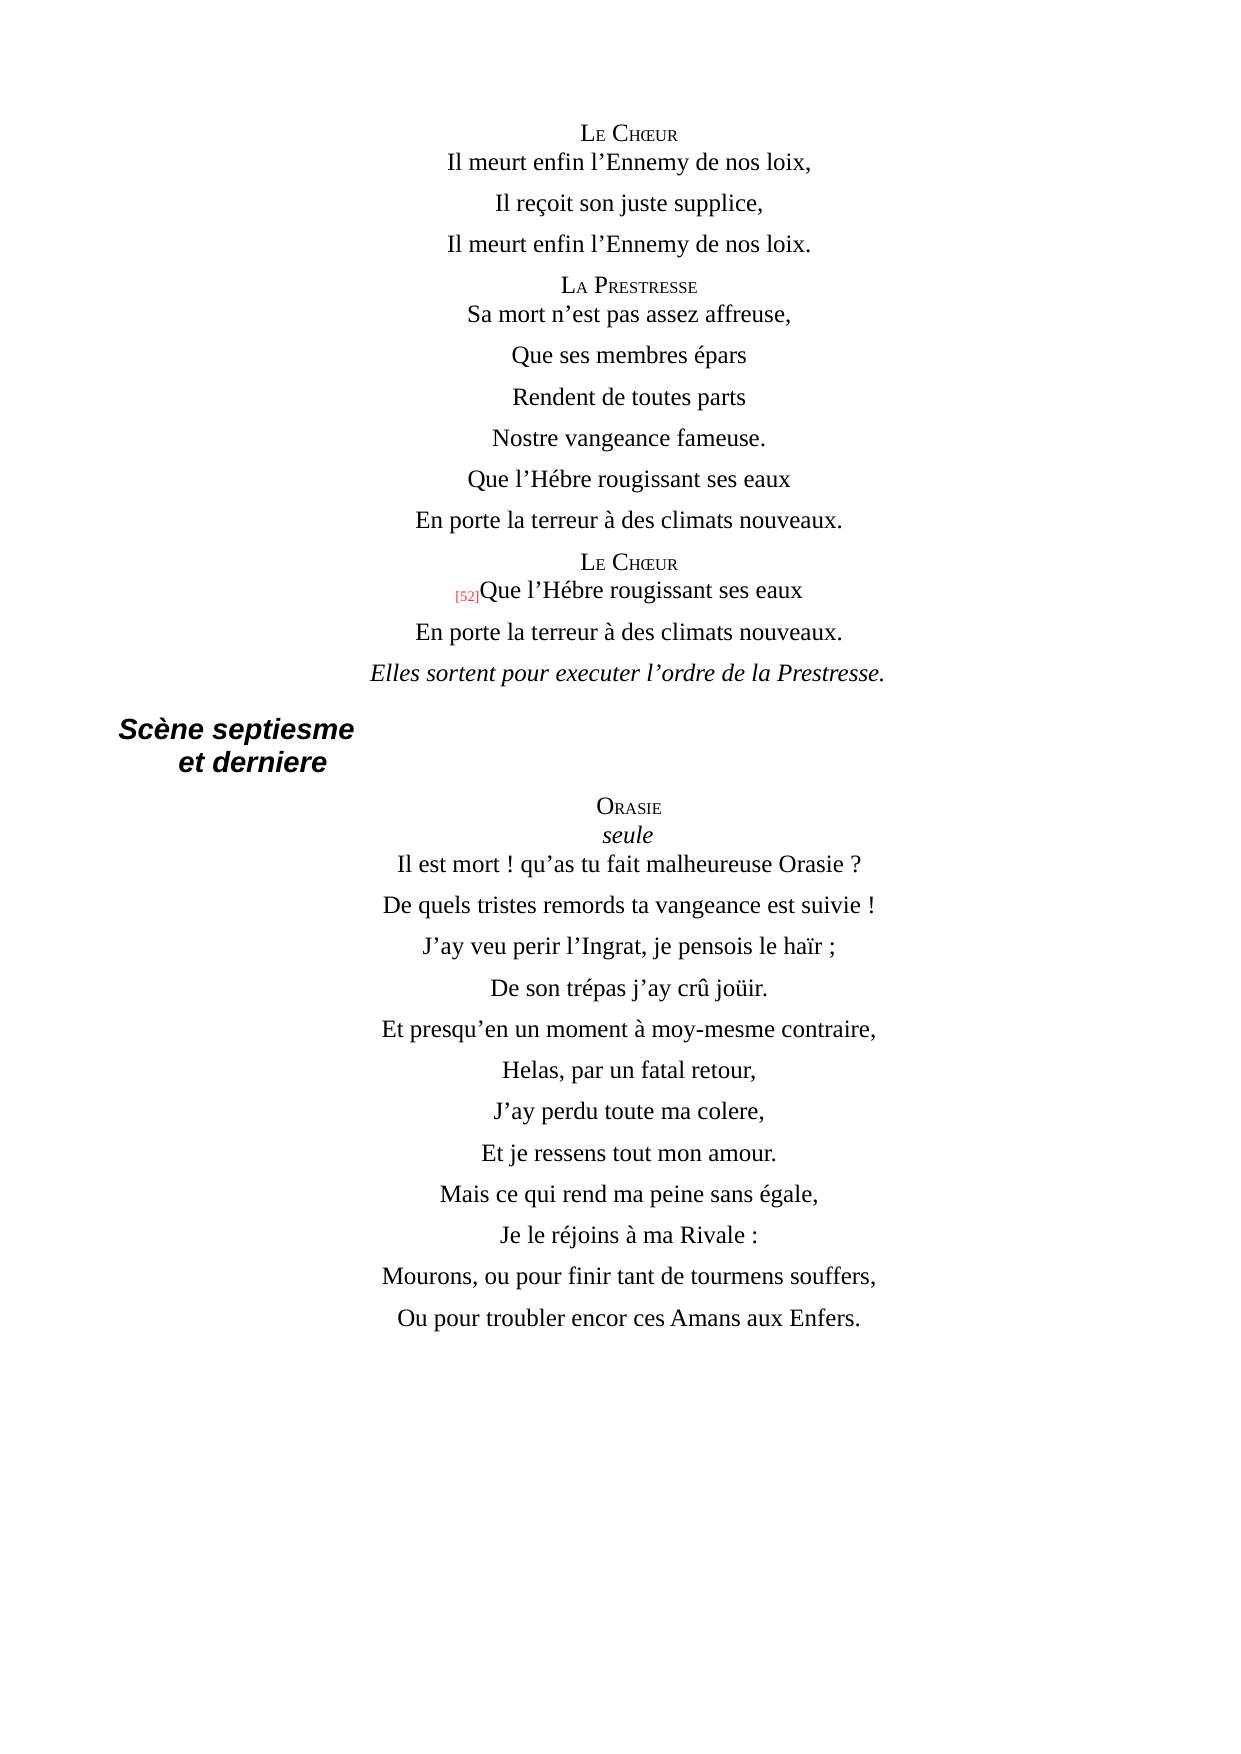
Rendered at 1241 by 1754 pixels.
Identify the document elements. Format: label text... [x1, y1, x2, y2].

text Il est mort ! qu’as tu fait malheureuse Orasie ? [118, 849, 1122, 878]
text Il meurt enfin l’Ennemy de nos loix, [118, 147, 1122, 176]
text Helas, par un fatal retour, [118, 1055, 1122, 1084]
text Elles sortent pour executer l’ordre de la Prestresse. [118, 658, 1122, 687]
text Le Chœur [118, 547, 1122, 576]
text [52]Que l’Hébre rougissant ses eaux [118, 576, 1122, 604]
text Sa mort n’est pas assez affreuse, [118, 299, 1122, 328]
text Et presqu’en un moment à moy-mesme contraire, [118, 1014, 1122, 1043]
text Je le réjoins à ma Rivale : [118, 1220, 1122, 1249]
text J’ay veu perir l’Ingrat, je pensois le haïr ; [118, 931, 1122, 960]
text Orasie [118, 791, 1122, 820]
text De quels tristes remords ta vangeance est suivie ! [118, 890, 1122, 919]
text Ou pour troubler encor ces Amans aux Enfers. [118, 1303, 1122, 1331]
text seule [118, 820, 1122, 849]
subtitle Scène septiesme et derniere [118, 712, 1122, 779]
text En porte la terreur à des climats nouveaux. [118, 506, 1122, 534]
text En porte la terreur à des climats nouveaux. [118, 617, 1122, 646]
text Que l’Hébre rougissant ses eaux [118, 464, 1122, 493]
text Et je ressens tout mon amour. [118, 1138, 1122, 1166]
text Que ses membres épars [118, 341, 1122, 369]
text Il reçoit son juste supplice, [118, 188, 1122, 217]
text Nostre vangeance fameuse. [118, 423, 1122, 452]
text Rendent de toutes parts [118, 382, 1122, 411]
text Le Chœur [118, 118, 1122, 147]
text La Prestresse [118, 271, 1122, 299]
text Mais ce qui rend ma peine sans égale, [118, 1179, 1122, 1208]
text De son trépas j’ay crû joüir. [118, 973, 1122, 1001]
text Il meurt enfin l’Ennemy de nos loix. [118, 229, 1122, 258]
text Mourons, ou pour finir tant de tourmens souffers, [118, 1261, 1122, 1290]
text J’ay perdu toute ma colere, [118, 1096, 1122, 1125]
